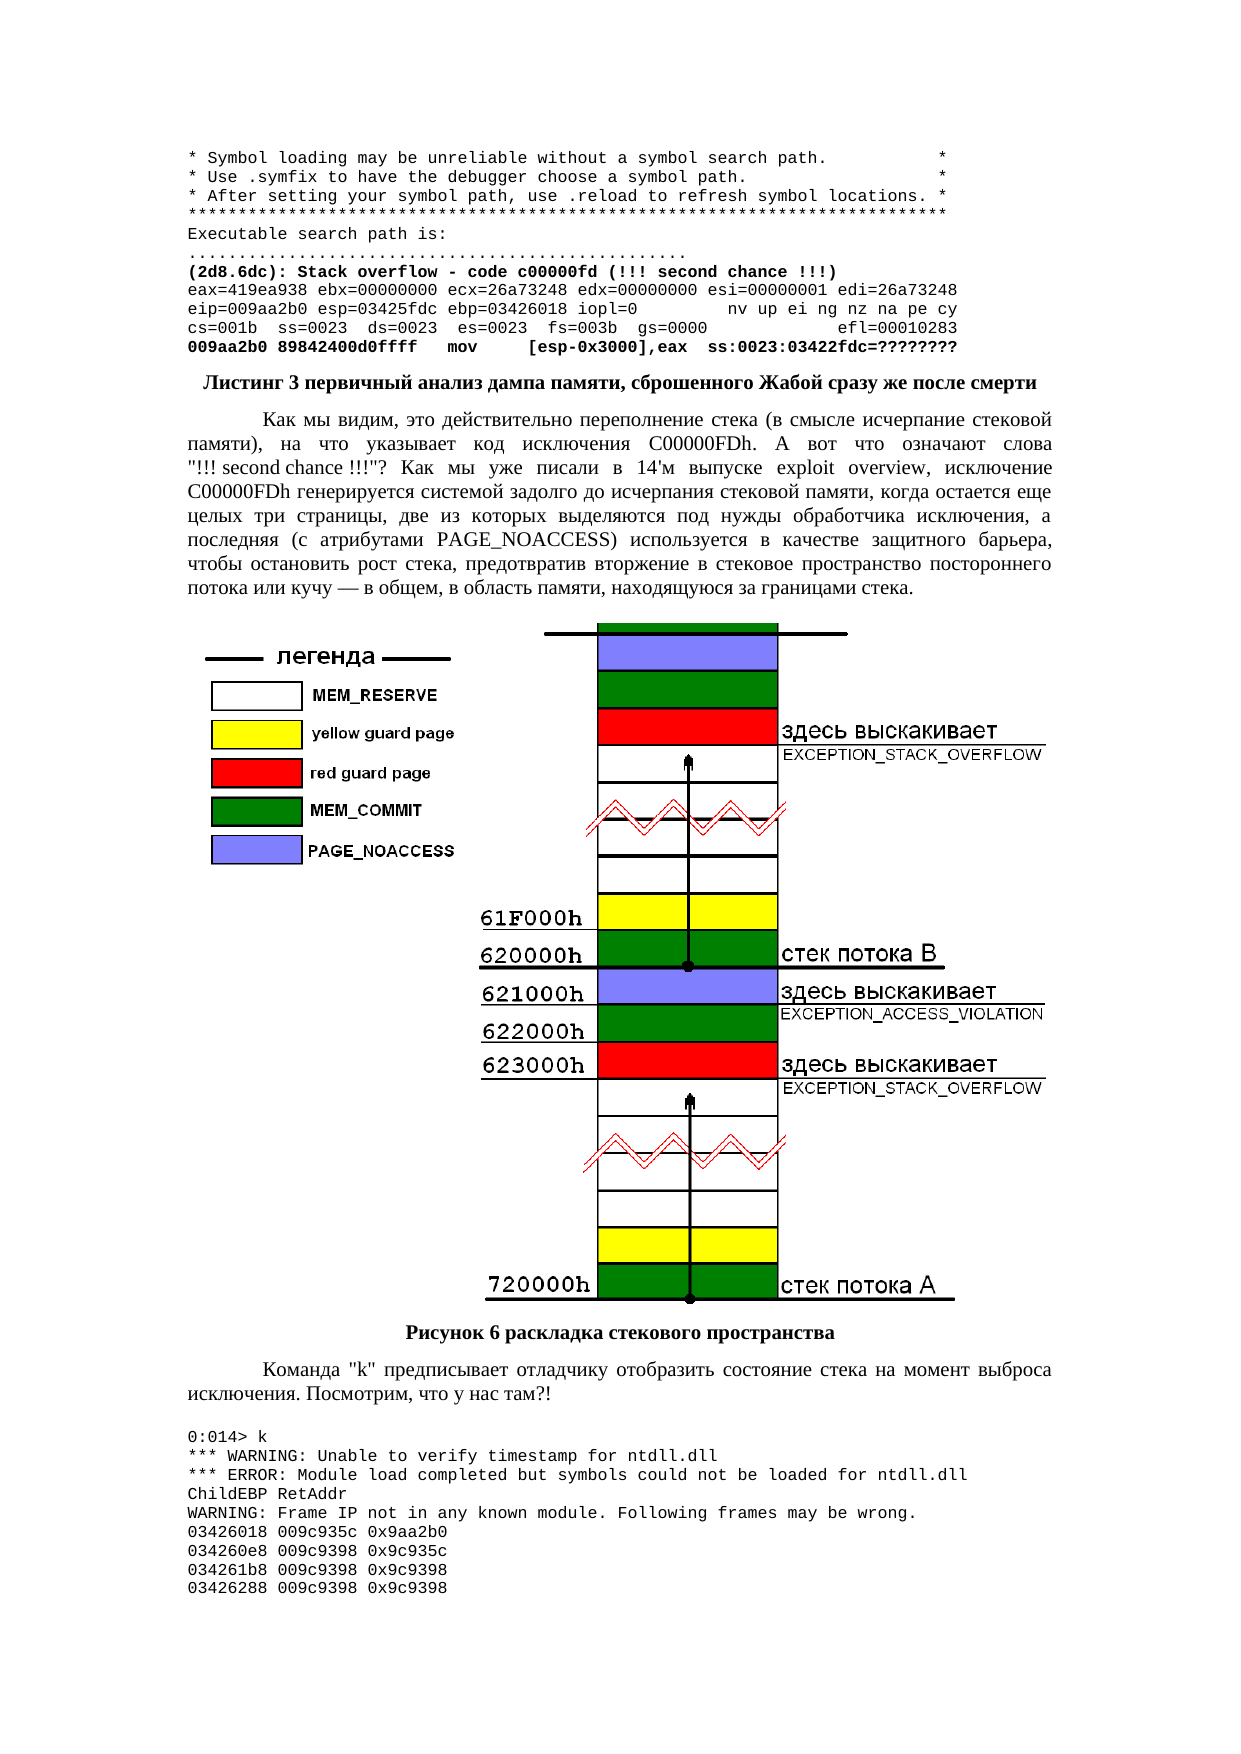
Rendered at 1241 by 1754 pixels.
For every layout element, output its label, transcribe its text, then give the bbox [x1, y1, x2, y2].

text 034260e8 009c9398 0x9c935c [187, 1542, 1053, 1561]
text Листинг 3 первичный анализ дампа памяти, сброшенного Жабой сразу же после смерти [187, 370, 1053, 394]
text Executable search path is: [187, 225, 1053, 244]
text .................................................. [187, 244, 1053, 263]
text eip=009aa2b0 esp=03425fdc ebp=03426018 iopl=0 nv up ei ng nz na pe cy [187, 301, 1053, 320]
text Рисунок 6 раскладка стекового пространства [187, 1320, 1053, 1344]
text 009aa2b0 89842400d0ffff mov [esp-0x3000],eax ss:0023:03422fdc=???????? [187, 338, 1053, 357]
picture [188, 623, 1052, 1308]
text Как мы видим, это действительно переполнение стека (в смысле исчерпание стековой памяти), на что указывает код исключения C00000FDh. А вот что означают слова "!!! second chance !!!"? Как мы уже писали в 14'м выпуске exploit overview, исключение C00000FDh генерируется системой задолго до исчерпания стековой памяти, когда остается еще целых три страницы, две из которых выделяются под нужды обработчика исключения, а последняя (с атрибутами PAGE_NOACCESS) используется в качестве защитного барьера, чтобы остановить рост стека, предотвратив вторжение в стековое пространство постороннего потока или кучу — в общем, в область памяти, находящуюся за границами стека. [187, 406, 1053, 599]
text 0:014> k [187, 1429, 1053, 1448]
text 034261b8 009c9398 0x9c9398 [187, 1561, 1053, 1580]
text *** ERROR: Module load completed but symbols could not be loaded for ntdll.dll [187, 1467, 1053, 1486]
text * Use .symfix to have the debugger choose a symbol path. * [187, 169, 1053, 188]
text cs=001b ss=0023 ds=0023 es=0023 fs=003b gs=0000 efl=00010283 [187, 320, 1053, 338]
text WARNING: Frame IP not in any known module. Following frames may be wrong. [187, 1504, 1053, 1523]
text * After setting your symbol path, use .reload to refresh symbol locations. * [187, 188, 1053, 207]
text *** WARNING: Unable to verify timestamp for ntdll.dll [187, 1448, 1053, 1467]
text 03426018 009c935c 0x9aa2b0 [187, 1523, 1053, 1542]
text * Symbol loading may be unreliable without a symbol search path. * [187, 150, 1053, 169]
text ChildEBP RetAddr [187, 1486, 1053, 1504]
text eax=419ea938 ebx=00000000 ecx=26a73248 edx=00000000 esi=00000001 edi=26a73248 [187, 282, 1053, 301]
text 03426288 009c9398 0x9c9398 [187, 1580, 1053, 1599]
text **************************************************************************** [187, 207, 1053, 225]
text (2d8.6dc): Stack overflow - code c00000fd (!!! second chance !!!) [187, 263, 1053, 282]
text Команда "k" предписывает отладчику отобразить состояние стека на момент выброса исключения. Посмотрим, что у нас там?! [187, 1357, 1053, 1405]
